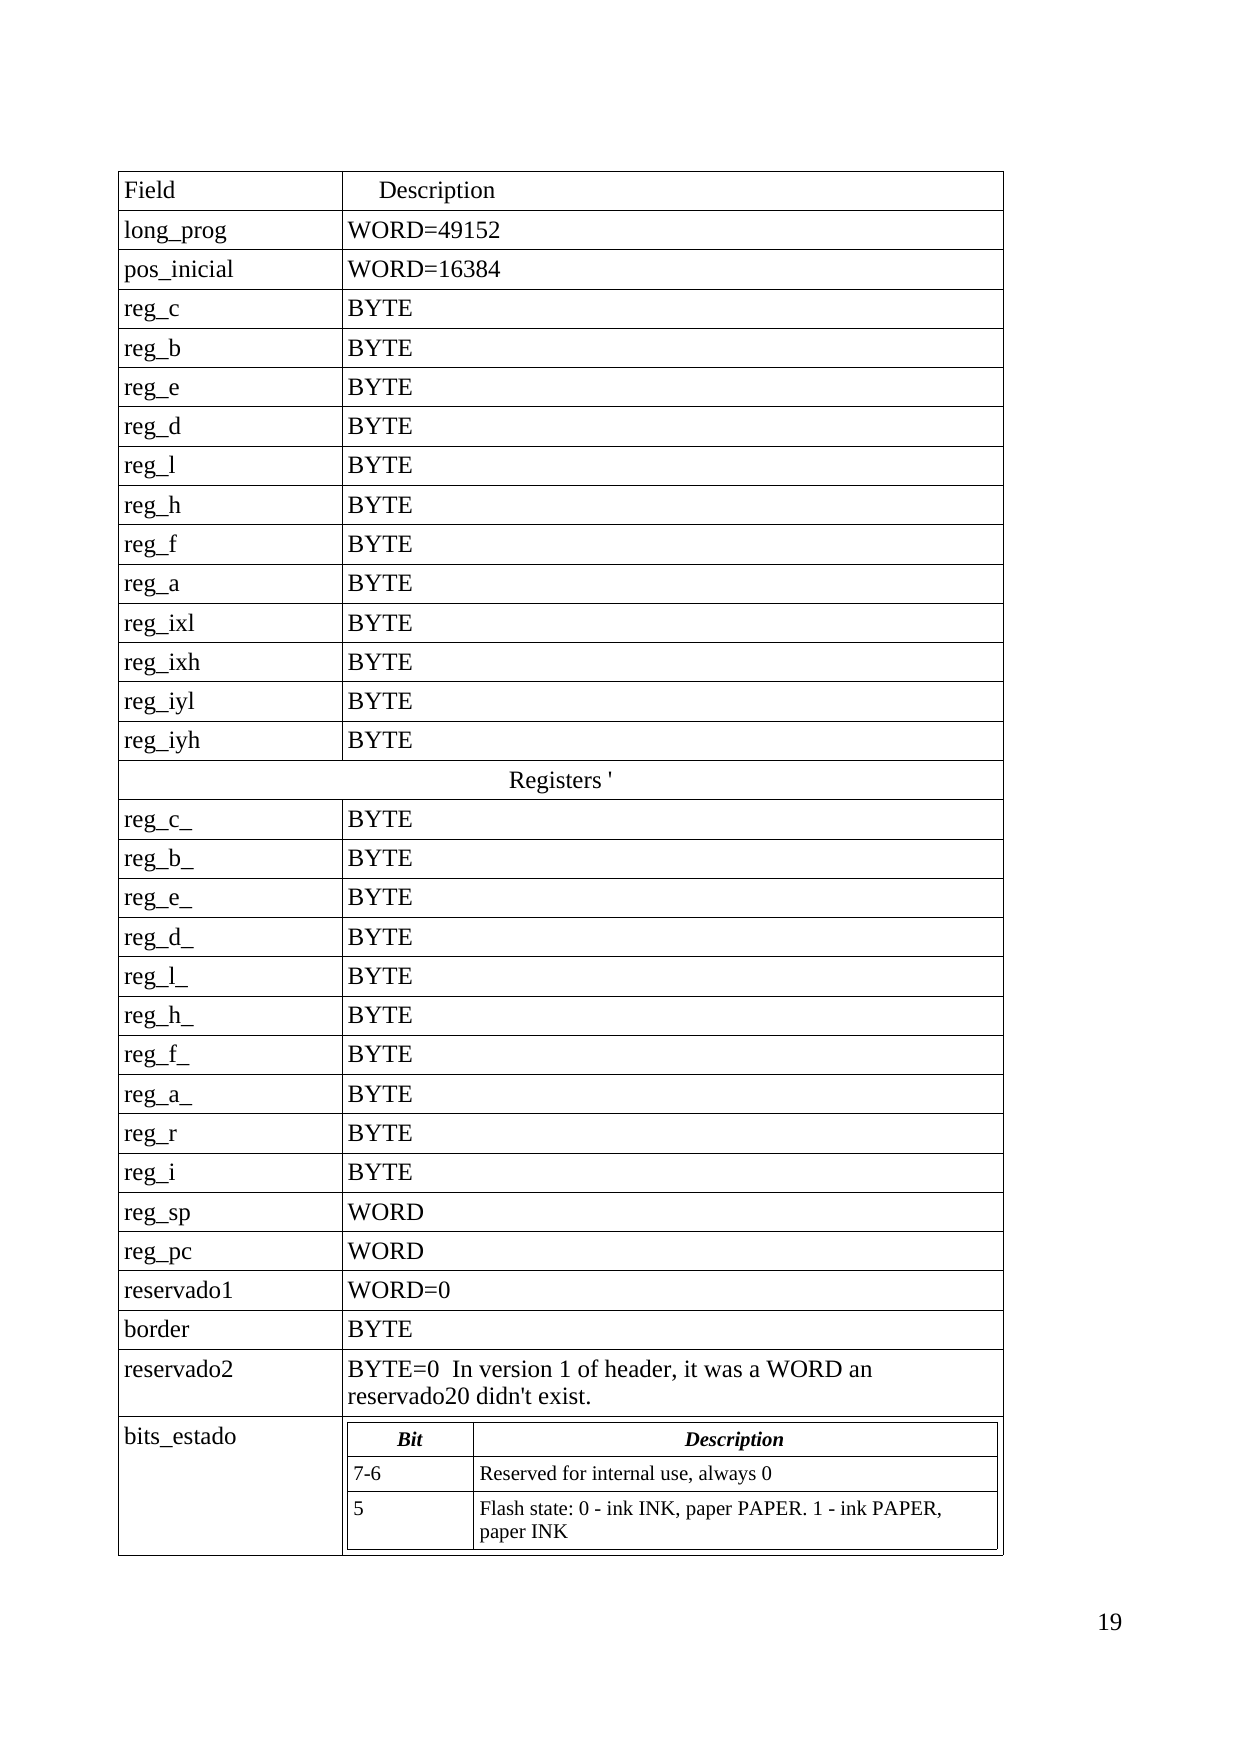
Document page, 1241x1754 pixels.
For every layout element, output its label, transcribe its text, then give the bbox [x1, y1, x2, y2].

table_cell reg_iyl [119, 682, 342, 721]
table_header Bit [348, 1423, 473, 1456]
table_cell BYTE [343, 1154, 1003, 1192]
table_cell pos_inicial [119, 250, 342, 289]
table_cell BYTE [343, 407, 1003, 446]
table_cell reg_ixh [119, 643, 342, 681]
table_cell [343, 1417, 1003, 1555]
table_cell BYTE [343, 525, 1003, 563]
table_cell BYTE [343, 1114, 1003, 1153]
table_cell BYTE [343, 997, 1003, 1035]
table_cell BYTE [343, 290, 1003, 328]
table_cell reg_c_ [119, 800, 342, 838]
table_cell BYTE [343, 682, 1003, 721]
table_cell reservado1 [119, 1271, 342, 1310]
table_cell 5 [348, 1492, 473, 1549]
table_cell reg_e [119, 368, 342, 406]
table_cell WORD=0 [343, 1271, 1003, 1310]
table_cell BYTE [343, 1075, 1003, 1113]
table_cell WORD=49152 [343, 211, 1003, 249]
table_cell reg_a [119, 565, 342, 603]
table_cell reservado2 [119, 1350, 342, 1416]
table_cell 7-6 [348, 1457, 473, 1491]
table_cell BYTE [343, 329, 1003, 367]
table_cell reg_l [119, 447, 342, 485]
table_cell BYTE [343, 840, 1003, 878]
table_cell Registers ' [119, 761, 1003, 799]
table_header Field [119, 172, 342, 210]
table_cell reg_h_ [119, 997, 342, 1035]
table_cell border [119, 1311, 342, 1349]
table_cell BYTE [343, 957, 1003, 996]
table_cell BYTE [343, 1311, 1003, 1349]
table_cell BYTE [343, 643, 1003, 681]
table_cell BYTE=0 In version 1 of header, it was a WORD an reservado20 didn't exist. [343, 1350, 1003, 1416]
table_cell reg_c [119, 290, 342, 328]
table_cell reg_sp [119, 1193, 342, 1231]
table_cell reg_a_ [119, 1075, 342, 1113]
table_header Description [343, 172, 1003, 210]
table_cell reg_pc [119, 1232, 342, 1270]
table_cell BYTE [343, 800, 1003, 838]
table_cell BYTE [343, 1036, 1003, 1074]
table_cell reg_r [119, 1114, 342, 1153]
table_cell WORD [343, 1193, 1003, 1231]
table_cell BYTE [343, 722, 1003, 760]
table_cell BYTE [343, 565, 1003, 603]
table_cell WORD=16384 [343, 250, 1003, 289]
table_cell reg_b_ [119, 840, 342, 878]
table_cell BYTE [343, 486, 1003, 524]
table_cell reg_l_ [119, 957, 342, 996]
table_cell BYTE [343, 604, 1003, 642]
table_cell reg_h [119, 486, 342, 524]
table_cell Reserved for internal use, always 0 [474, 1457, 997, 1491]
table_cell reg_b [119, 329, 342, 367]
table_cell reg_d_ [119, 918, 342, 956]
table_cell long_prog [119, 211, 342, 249]
table_cell BYTE [343, 918, 1003, 956]
table_cell reg_ixl [119, 604, 342, 642]
table_cell reg_f [119, 525, 342, 563]
table_cell BYTE [343, 879, 1003, 917]
table_cell WORD [343, 1232, 1003, 1270]
table_header Description [474, 1423, 997, 1456]
table_cell Flash state: 0 - ink INK, paper PAPER. 1 - ink PAPER, paper INK [474, 1492, 997, 1549]
table_cell reg_i [119, 1154, 342, 1192]
table_cell reg_f_ [119, 1036, 342, 1074]
table_cell reg_iyh [119, 722, 342, 760]
table_cell reg_d [119, 407, 342, 446]
table_cell bits_estado [119, 1417, 342, 1555]
table_cell reg_e_ [119, 879, 342, 917]
table_cell BYTE [343, 447, 1003, 485]
table_cell BYTE [343, 368, 1003, 406]
